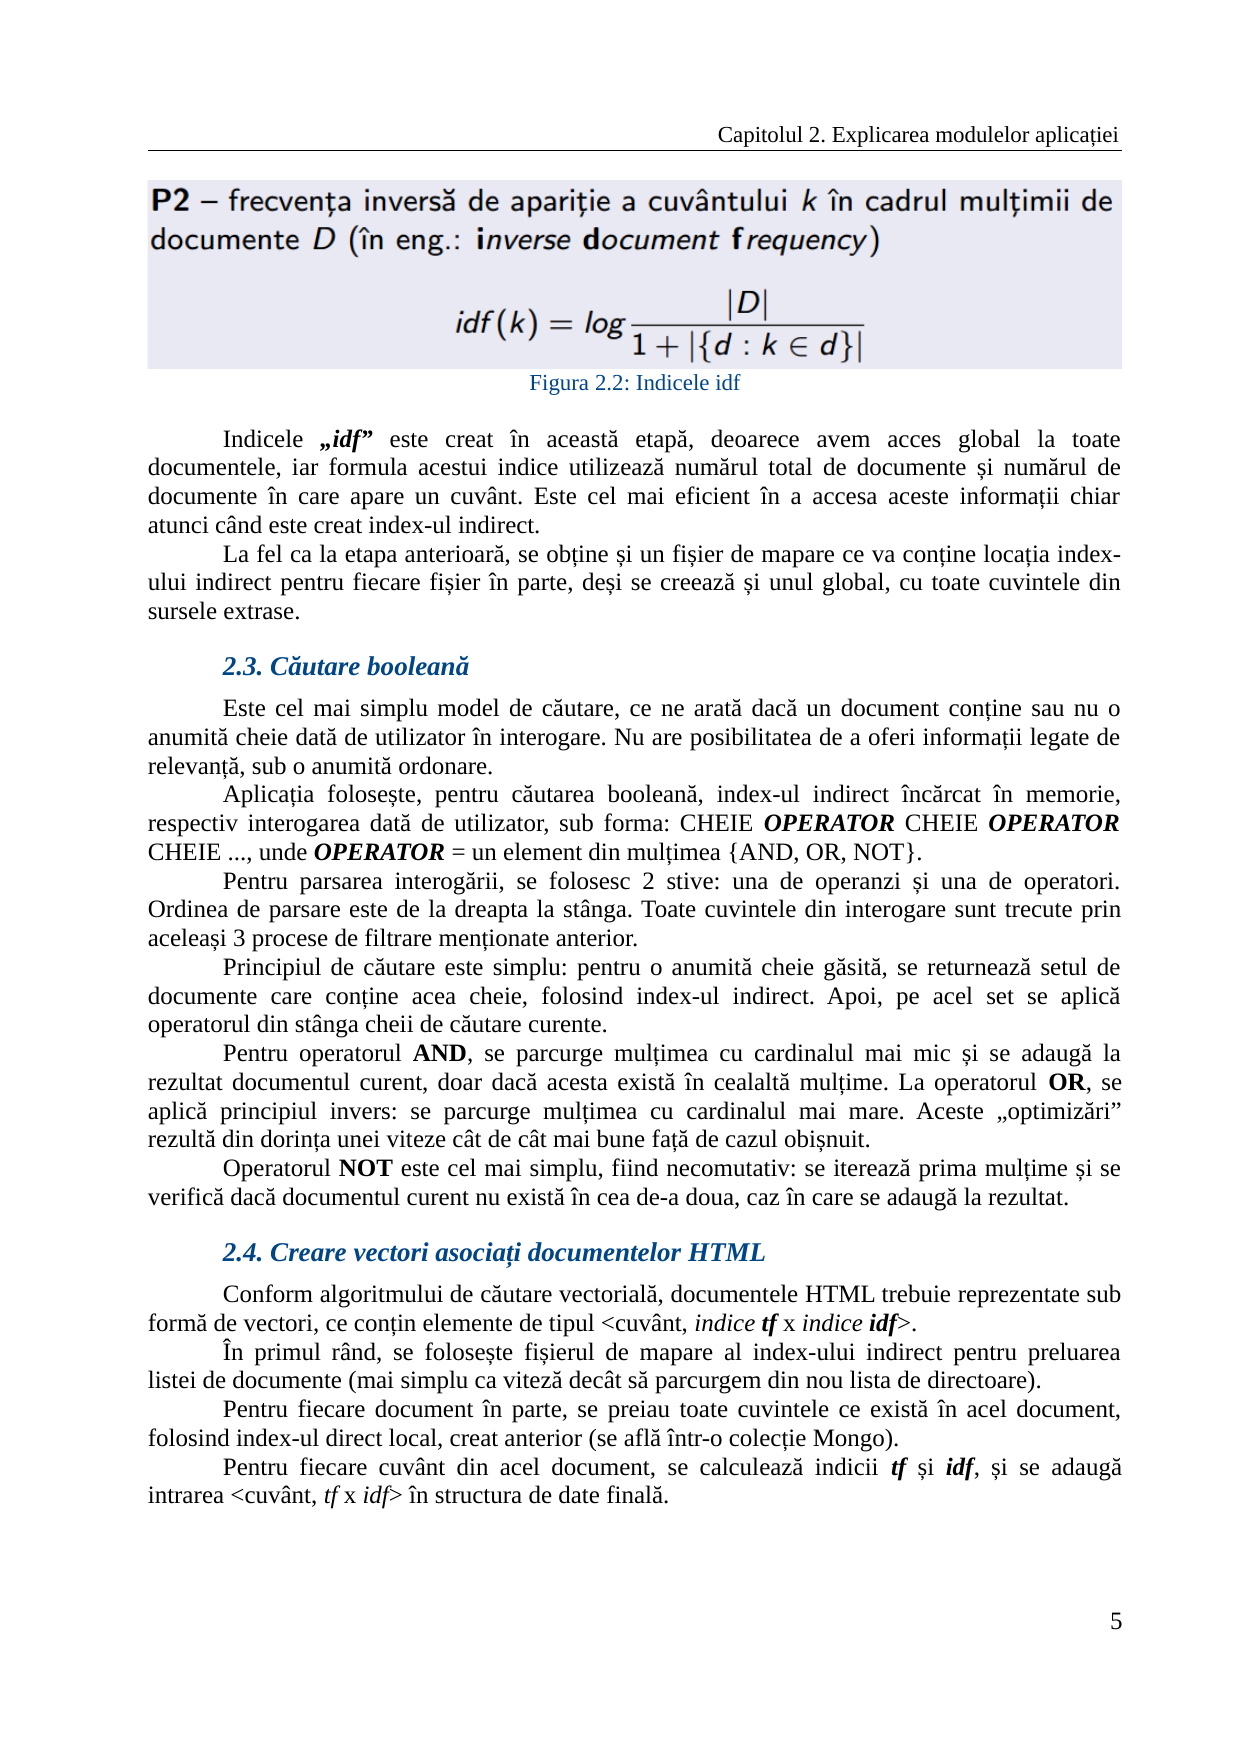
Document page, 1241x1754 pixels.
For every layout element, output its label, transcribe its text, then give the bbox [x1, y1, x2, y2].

text Aplicația folosește, pentru căutarea booleană, index-ul indirect încărcat în memorie, respectiv interogarea dată de utilizator, sub forma: CHEIE OPERATOR CHEIE OPERATOR CHEIE ..., unde OPERATOR = un element din mulțimea {AND, OR, NOT}. [148, 779, 1122, 866]
text Operatorul NOT este cel mai simplu, fiind necomutativ: se iterează prima mulțime și se verifică dacă documentul curent nu există în cea de-a doua, caz în care se adaugă la rezultat. [148, 1153, 1122, 1211]
picture [147, 180, 1123, 369]
subtitle Căutare booleană [223, 650, 1122, 681]
text Pentru fiecare cuvânt din acel document, se calculează indicii tf și idf, și se adaugă intrarea <cuvânt, tf x idf> în structura de date finală. [148, 1452, 1122, 1509]
text În primul rând, se folosește fișierul de mapare al index-ului indirect pentru preluarea listei de documente (mai simplu ca viteză decât să parcurgem din nou lista de directoare). [148, 1337, 1122, 1394]
subtitle Creare vectori asociați documentelor HTML [223, 1236, 1122, 1267]
text La fel ca la etapa anterioară, se obține și un fișier de mapare ce va conține locația index-ului indirect pentru fiecare fișier în parte, deși se creează și unul global, cu toate cuvintele din sursele extrase. [148, 539, 1122, 625]
text Principiul de căutare este simplu: pentru o anumită cheie găsită, se returnează setul de documente care conține acea cheie, folosind index-ul indirect. Apoi, pe acel set se aplică operatorul din stânga cheii de căutare curente. [148, 952, 1122, 1038]
text Figura 2.2: Indicele idf [148, 369, 1122, 395]
text Indicele „idf” este creat în această etapă, deoarece avem acces global la toate documentele, iar formula acestui indice utilizează numărul total de documente și numărul de documente în care apare un cuvânt. Este cel mai eficient în a accesa aceste informații chiar atunci când este creat index-ul indirect. [148, 424, 1122, 539]
text Este cel mai simplu model de căutare, ce ne arată dacă un document conține sau nu o anumită cheie dată de utilizator în interogare. Nu are posibilitatea de a oferi informații legate de relevanță, sub o anumită ordonare. [148, 693, 1122, 779]
text Pentru operatorul AND, se parcurge mulțimea cu cardinalul mai mic și se adaugă la rezultat documentul curent, doar dacă acesta există în cealaltă mulțime. La operatorul OR, se aplică principiul invers: se parcurge mulțimea cu cardinalul mai mare. Aceste „optimizări” rezultă din dorința unei viteze cât de cât mai bune față de cazul obișnuit. [148, 1038, 1122, 1153]
text Conform algoritmului de căutare vectorială, documentele HTML trebuie reprezentate sub formă de vectori, ce conțin elemente de tipul <cuvânt, indice tf x indice idf>. [148, 1279, 1122, 1337]
text Pentru fiecare document în parte, se preiau toate cuvintele ce există în acel document, folosind index-ul direct local, creat anterior (se află într-o colecție Mongo). [148, 1394, 1122, 1452]
text Pentru parsarea interogării, se folosesc 2 stive: una de operanzi și una de operatori. Ordinea de parsare este de la dreapta la stânga. Toate cuvintele din interogare sunt trecute prin aceleași 3 procese de filtrare menționate anterior. [148, 866, 1122, 952]
